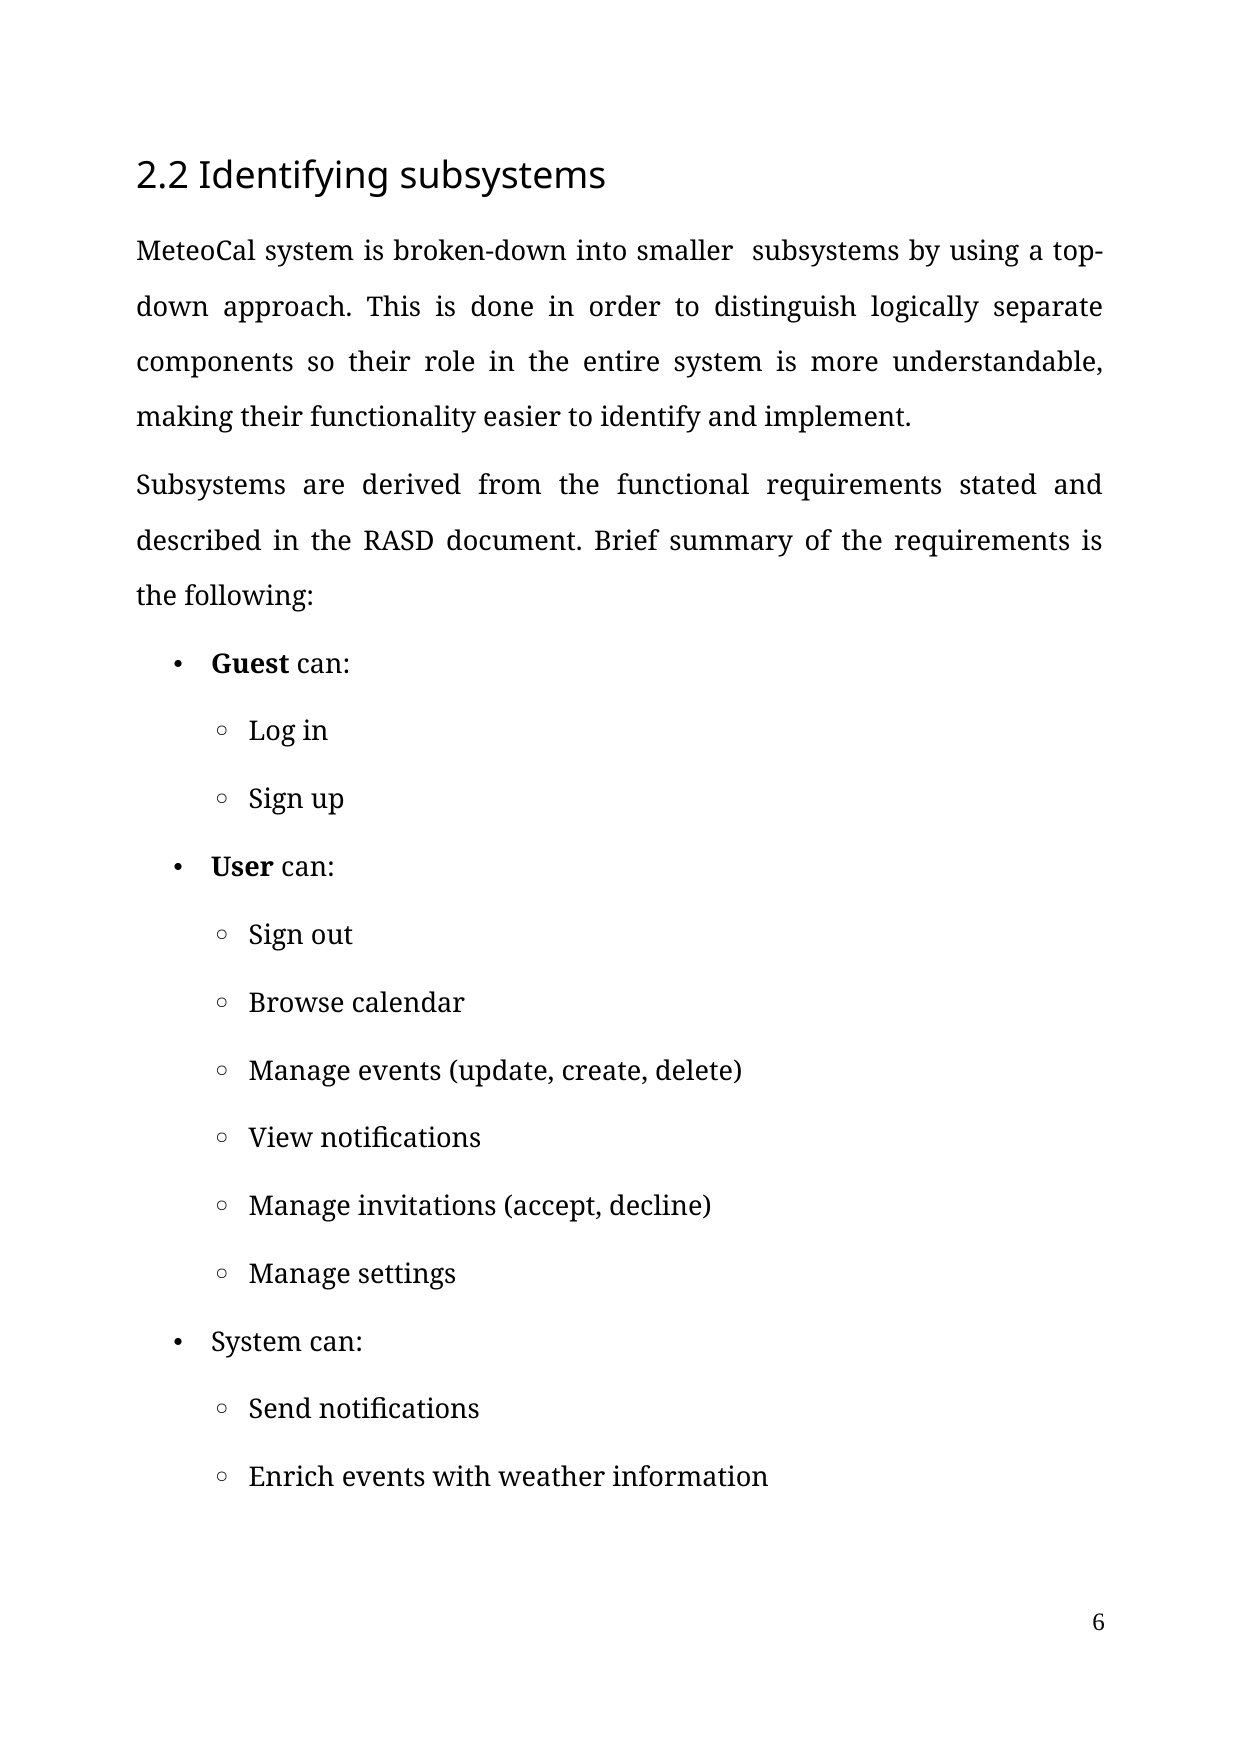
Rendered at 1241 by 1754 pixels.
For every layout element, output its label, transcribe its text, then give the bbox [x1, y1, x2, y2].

list Log in [211, 712, 1104, 749]
list View notifications [211, 1119, 1104, 1156]
list Enrich events with weather information [211, 1458, 1104, 1495]
text Subsystems are derived from the functional requirements stated and described in the RASD document. Brief summary of the requirements is the following: [136, 466, 1104, 613]
list Sign out [211, 915, 1104, 952]
subtitle 2.2 Identifying subsystems [136, 149, 1104, 200]
list System can: [173, 1322, 1104, 1359]
list Sign up [211, 780, 1104, 817]
text MeteoCal system is broken-down into smaller subsystems by using a top-down approach. This is done in order to distinguish logically separate components so their role in the entire system is more understandable, making their functionality easier to identify and implement. [136, 232, 1104, 435]
list Manage events (update, create, delete) [211, 1051, 1104, 1088]
list Guest can: [173, 644, 1104, 681]
list Manage settings [211, 1254, 1104, 1291]
list User can: [173, 847, 1104, 884]
list Send notifications [211, 1390, 1104, 1427]
list Browse calendar [211, 983, 1104, 1020]
list Manage invitations (accept, decline) [211, 1187, 1104, 1223]
